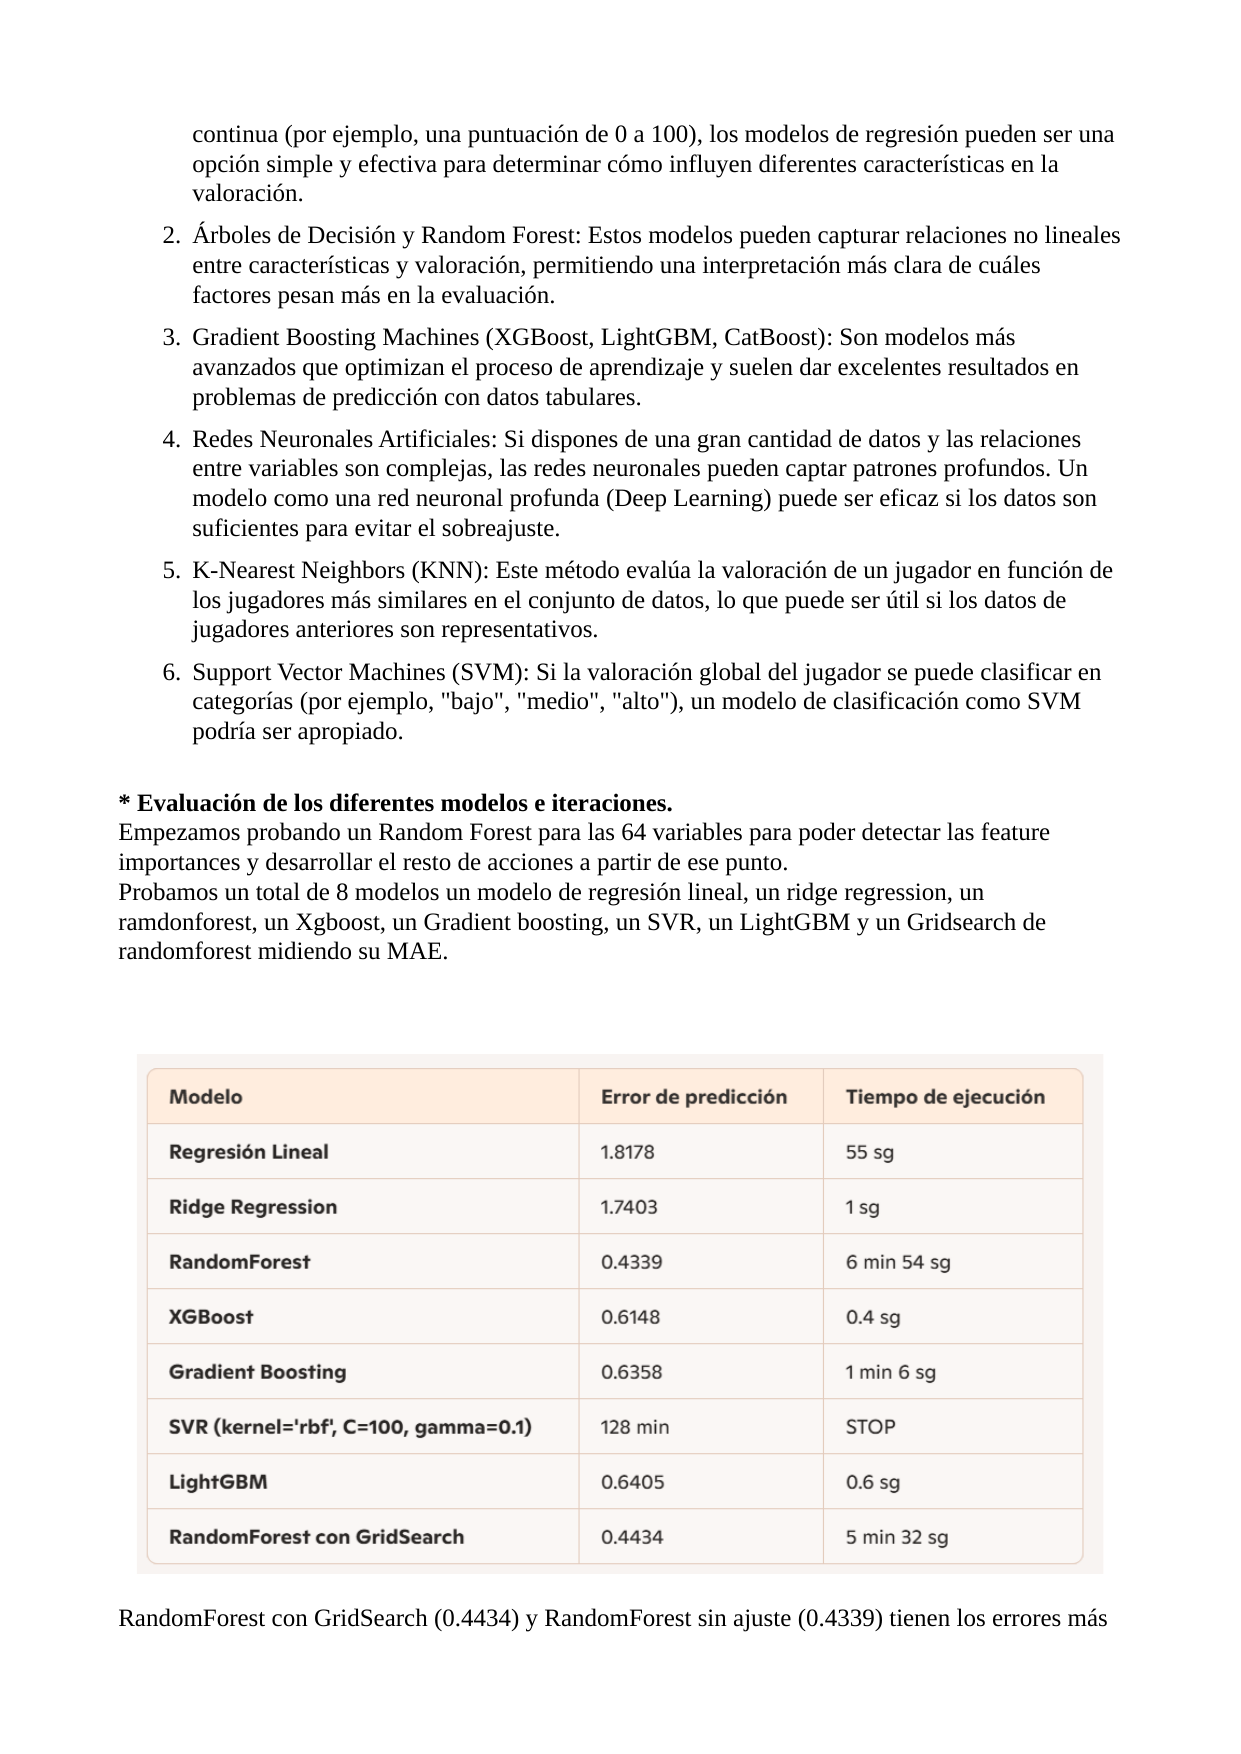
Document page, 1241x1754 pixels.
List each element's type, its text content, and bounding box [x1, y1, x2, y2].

text RandomForest con GridSearch (0.4434) y RandomForest sin ajuste (0.4339) tienen los errores más [118, 1602, 1122, 1632]
list Árboles de Decisión y Random Forest: Estos modelos pueden capturar relaciones no lineales entre características y valoración, permitiendo una interpretación más clara de cuáles factores pesan más en la evaluación. [162, 220, 1122, 309]
list K-Nearest Neighbors (KNN): Este método evalúa la valoración de un jugador en función de los jugadores más similares en el conjunto de datos, lo que puede ser útil si los datos de jugadores anteriores son representativos. [162, 554, 1122, 643]
text Probamos un total de 8 modelos un modelo de regresión lineal, un ridge regression, un ramdonforest, un Xgboost, un Gradient boosting, un SVR, un LightGBM y un Gridsearch de randomforest midiendo su MAE. [118, 876, 1122, 965]
picture [136, 1054, 1104, 1574]
text Empezamos probando un Random Forest para las 64 variables para poder detectar las feature importances y desarrollar el resto de acciones a partir de ese punto. [118, 817, 1122, 876]
list Support Vector Machines (SVM): Si la valoración global del jugador se puede clasificar en categorías (por ejemplo, "bajo", "medio", "alto"), un modelo de clasificación como SVM podría ser apropiado. [162, 656, 1122, 745]
list Redes Neuronales Artificiales: Si dispones de una gran cantidad de datos y las relaciones entre variables son complejas, las redes neuronales pueden captar patrones profundos. Un modelo como una red neuronal profunda (Deep Learning) puede ser eficaz si los datos son suficientes para evitar el sobreajuste. [162, 423, 1122, 542]
text * Evaluación de los diferentes modelos e iteraciones. [118, 787, 1122, 817]
list Gradient Boosting Machines (XGBoost, LightGBM, CatBoost): Son modelos más avanzados que optimizan el proceso de aprendizaje y suelen dar excelentes resultados en problemas de predicción con datos tabulares. [162, 321, 1122, 410]
list continua (por ejemplo, una puntuación de 0 a 100), los modelos de regresión pueden ser una opción simple y efectiva para determinar cómo influyen diferentes características en la valoración. [162, 118, 1122, 207]
